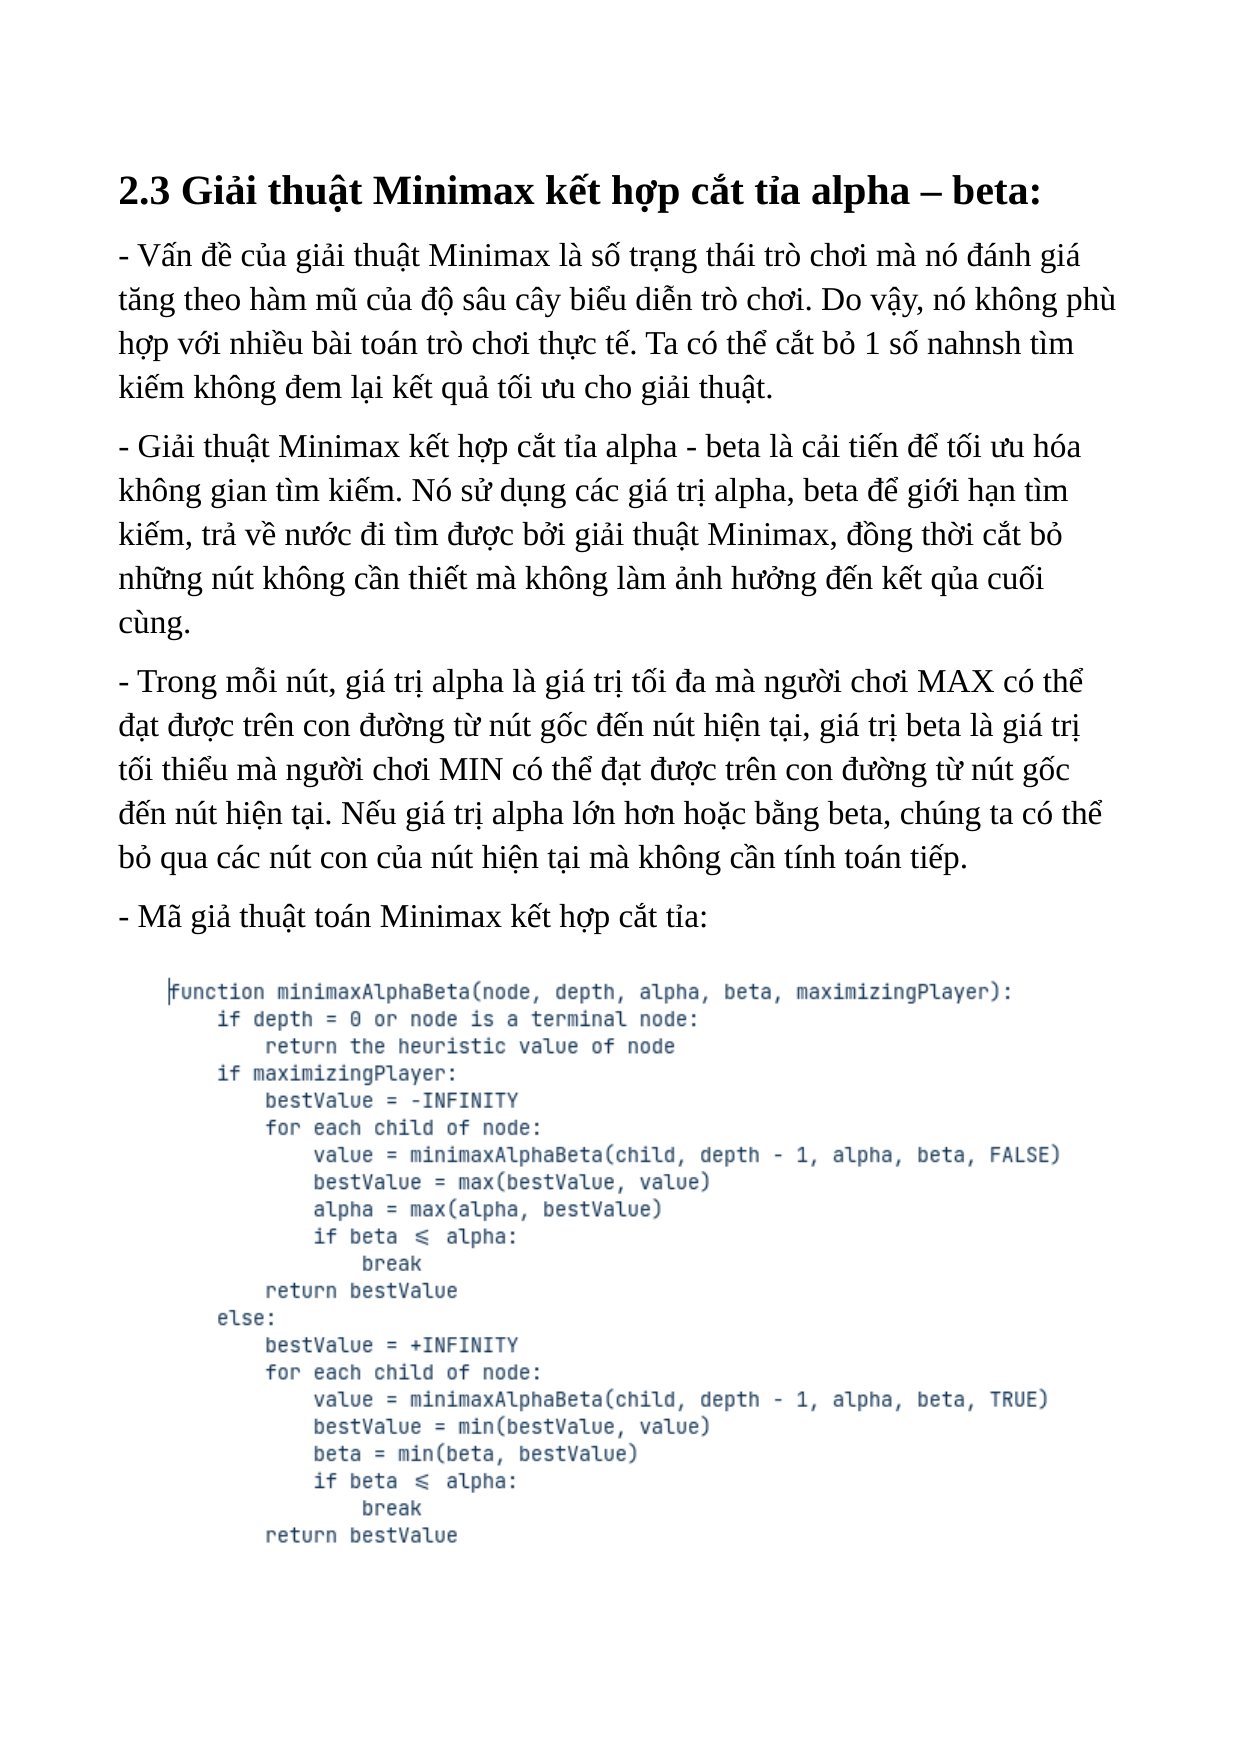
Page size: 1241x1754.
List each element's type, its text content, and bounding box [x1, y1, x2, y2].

picture [134, 954, 1106, 1576]
text - Trong mỗi nút, giá trị alpha là giá trị tối đa mà người chơi MAX có thể đạt được trên con đường từ nút gốc đến nút hiện tại, giá trị beta là giá trị tối thiểu mà người chơi MIN có thể đạt được trên con đường từ nút gốc đến nút hiện tại. Nếu giá trị alpha lớn hơn hoặc bằng beta, chúng ta có thể bỏ qua các nút con của nút hiện tại mà không cần tính toán tiếp. [118, 661, 1122, 876]
text 2.3 Giải thuật Minimax kết hợp cắt tỉa alpha – beta: [118, 166, 1122, 214]
text - Giải thuật Minimax kết hợp cắt tỉa alpha - beta là cải tiến để tối ưu hóa không gian tìm kiếm. Nó sử dụng các giá trị alpha, beta để giới hạn tìm kiếm, trả về nước đi tìm được bởi giải thuật Minimax, đồng thời cắt bỏ những nút không cần thiết mà không làm ảnh hưởng đến kết qủa cuối cùng. [118, 426, 1122, 641]
text - Vấn đề của giải thuật Minimax là số trạng thái trò chơi mà nó đánh giá tăng theo hàm mũ của độ sâu cây biểu diễn trò chơi. Do vậy, nó không phù hợp với nhiều bài toán trò chơi thực tế. Ta có thể cắt bỏ 1 số nahnsh tìm kiếm không đem lại kết quả tối ưu cho giải thuật. [118, 235, 1122, 406]
text - Mã giả thuật toán Minimax kết hợp cắt tỉa: [118, 896, 1122, 934]
